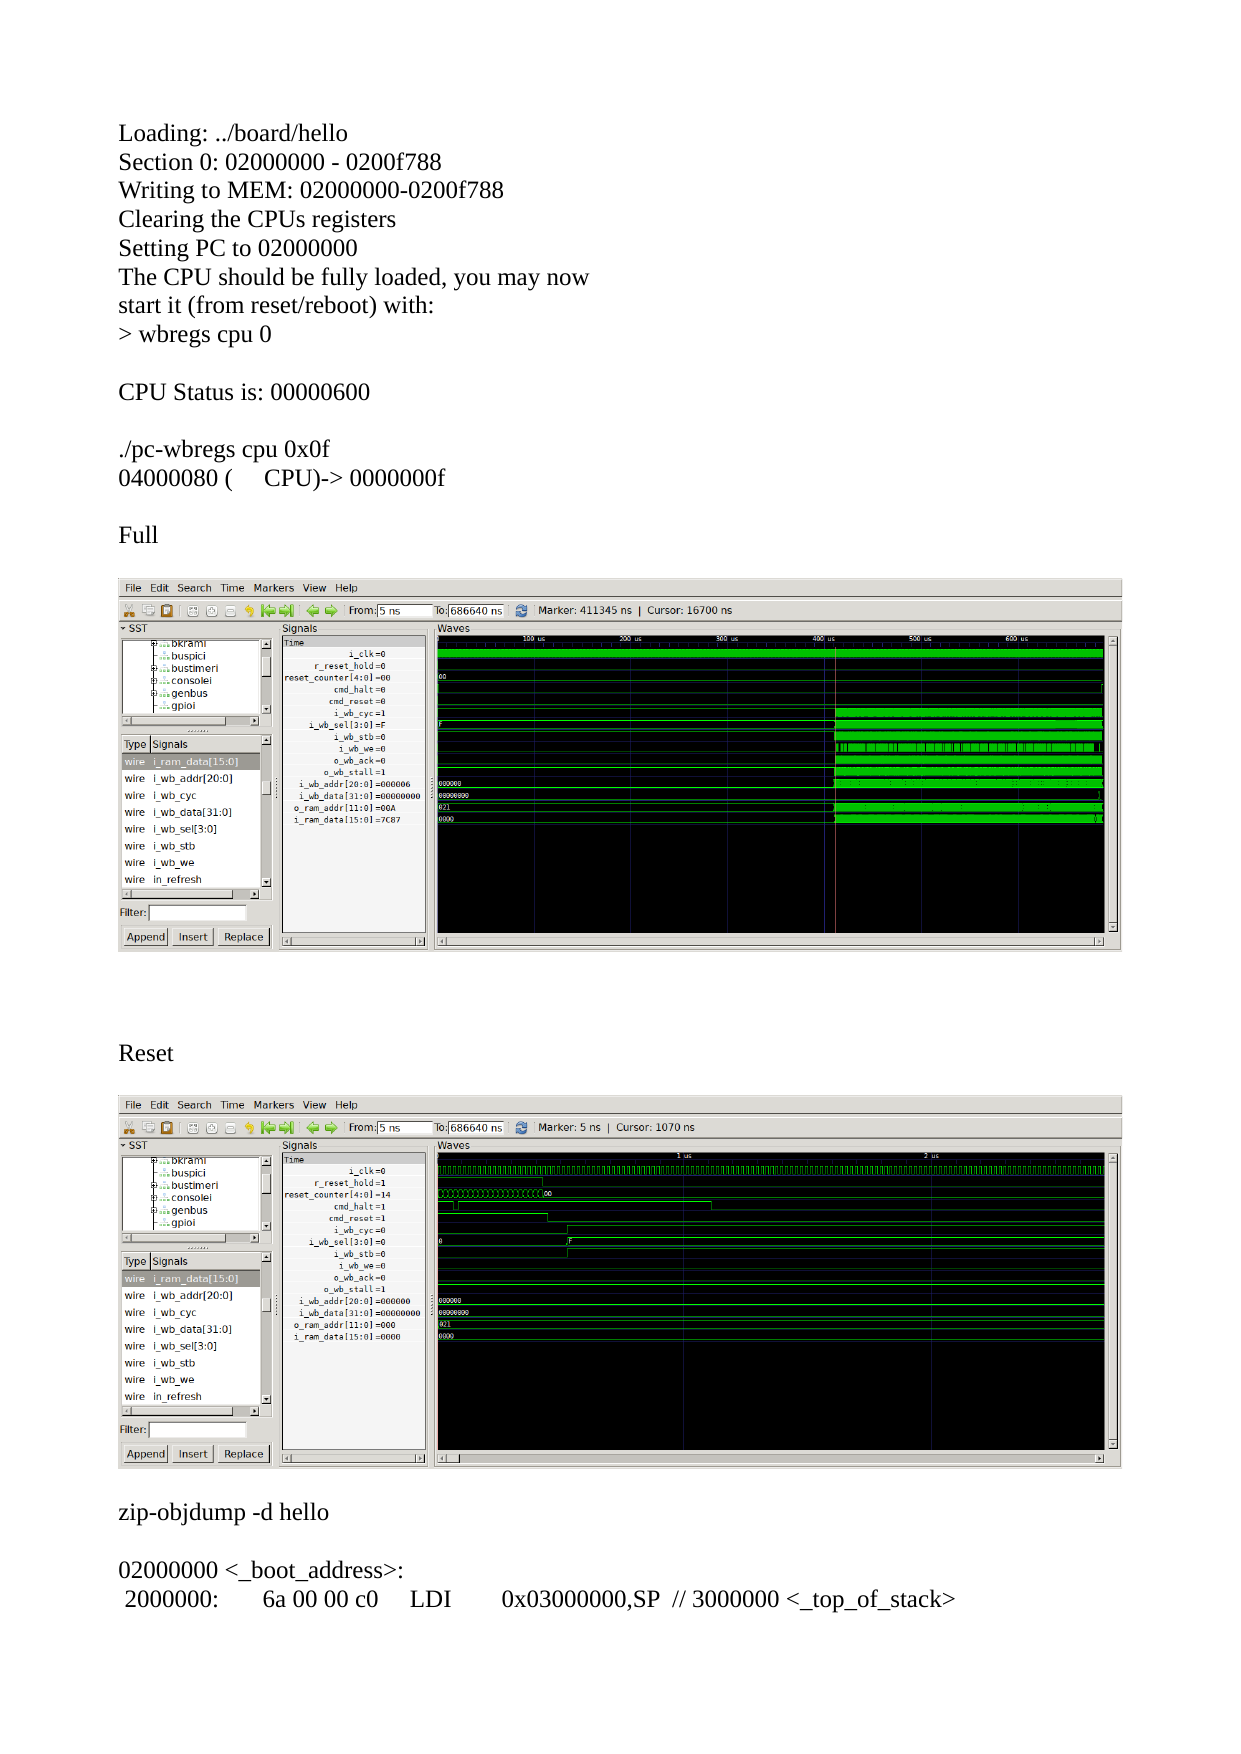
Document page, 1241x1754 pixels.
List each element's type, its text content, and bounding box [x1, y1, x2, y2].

text start it (from reset/reboot) with: [118, 291, 1122, 319]
text Writing to MEM: 02000000-0200f788 [118, 176, 1122, 204]
text Clearing the CPUs registers [118, 204, 1122, 233]
text zip-objdump -d hello [118, 1497, 1122, 1526]
text Setting PC to 02000000 [118, 233, 1122, 262]
picture [118, 578, 1123, 952]
text The CPU should be fully loaded, you may now [118, 262, 1122, 291]
text Reset [118, 1038, 1122, 1067]
picture [118, 1095, 1123, 1469]
text 2000000: 6a 00 00 c0 LDI 0x03000000,SP // 3000000 <_top_of_stack> [118, 1584, 1122, 1612]
text Section 0: 02000000 - 0200f788 [118, 147, 1122, 176]
text ./pc-wbregs cpu 0x0f [118, 434, 1122, 463]
text CPU Status is: 00000600 [118, 377, 1122, 406]
text 04000080 ( CPU)-> 0000000f [118, 463, 1122, 492]
text 02000000 <_boot_address>: [118, 1555, 1122, 1584]
text Loading: ../board/hello [118, 118, 1122, 147]
text Full [118, 521, 1122, 549]
text > wbregs cpu 0 [118, 319, 1122, 348]
